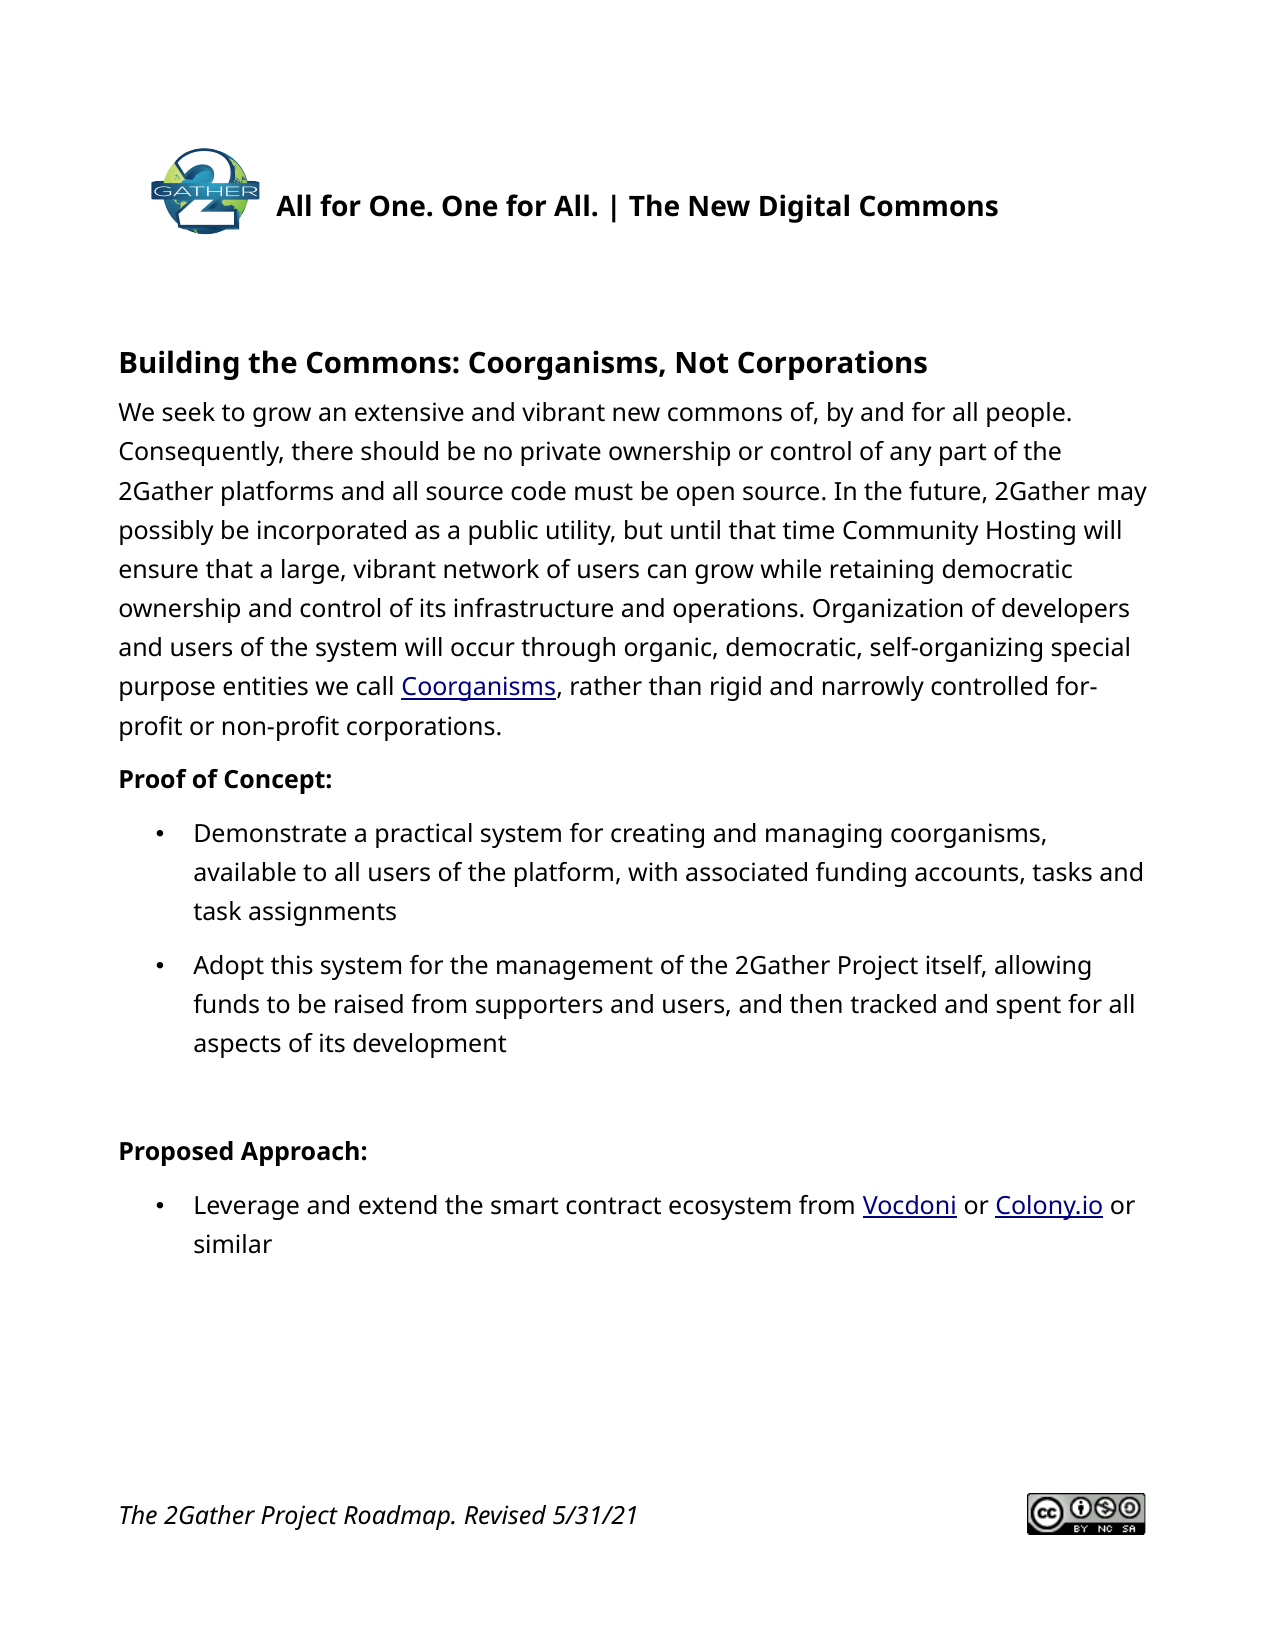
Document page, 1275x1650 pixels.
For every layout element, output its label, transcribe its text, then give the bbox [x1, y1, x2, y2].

list Demonstrate a practical system for creating and managing coorganisms, available to all users of the platform, with associated funding accounts, tasks and task assignments [156, 816, 1157, 928]
text Proposed Approach: [118, 1134, 1157, 1168]
picture [1027, 1493, 1146, 1535]
list Adopt this system for the management of the 2Gather Project itself, allowing funds to be raised from supporters and users, and then tracked and spent for all aspects of its development [156, 948, 1157, 1060]
picture [124, 119, 285, 263]
subtitle Building the Commons: Coorganisms, Not Corporations [118, 342, 1157, 382]
list Leverage and extend the smart contract ecosystem from Vocdoni or Colony.io or similar [156, 1187, 1157, 1261]
text We seek to grow an extensive and vibrant new commons of, by and for all people. Consequently, there should be no private ownership or control of any part of the 2Gather platforms and all source code must be open source. In the future, 2Gather may possibly be incorporated as a public utility, but until that time Community Hosting will ensure that a large, vibrant network of users can grow while retaining democratic ownership and control of its infrastructure and operations. Organization of developers and users of the system will occur through organic, democratic, self-organizing special purpose entities we call Coorganisms, rather than rigid and narrowly controlled for-profit or non-profit corporations. [118, 395, 1157, 742]
text Proof of Concept: [118, 762, 1157, 796]
